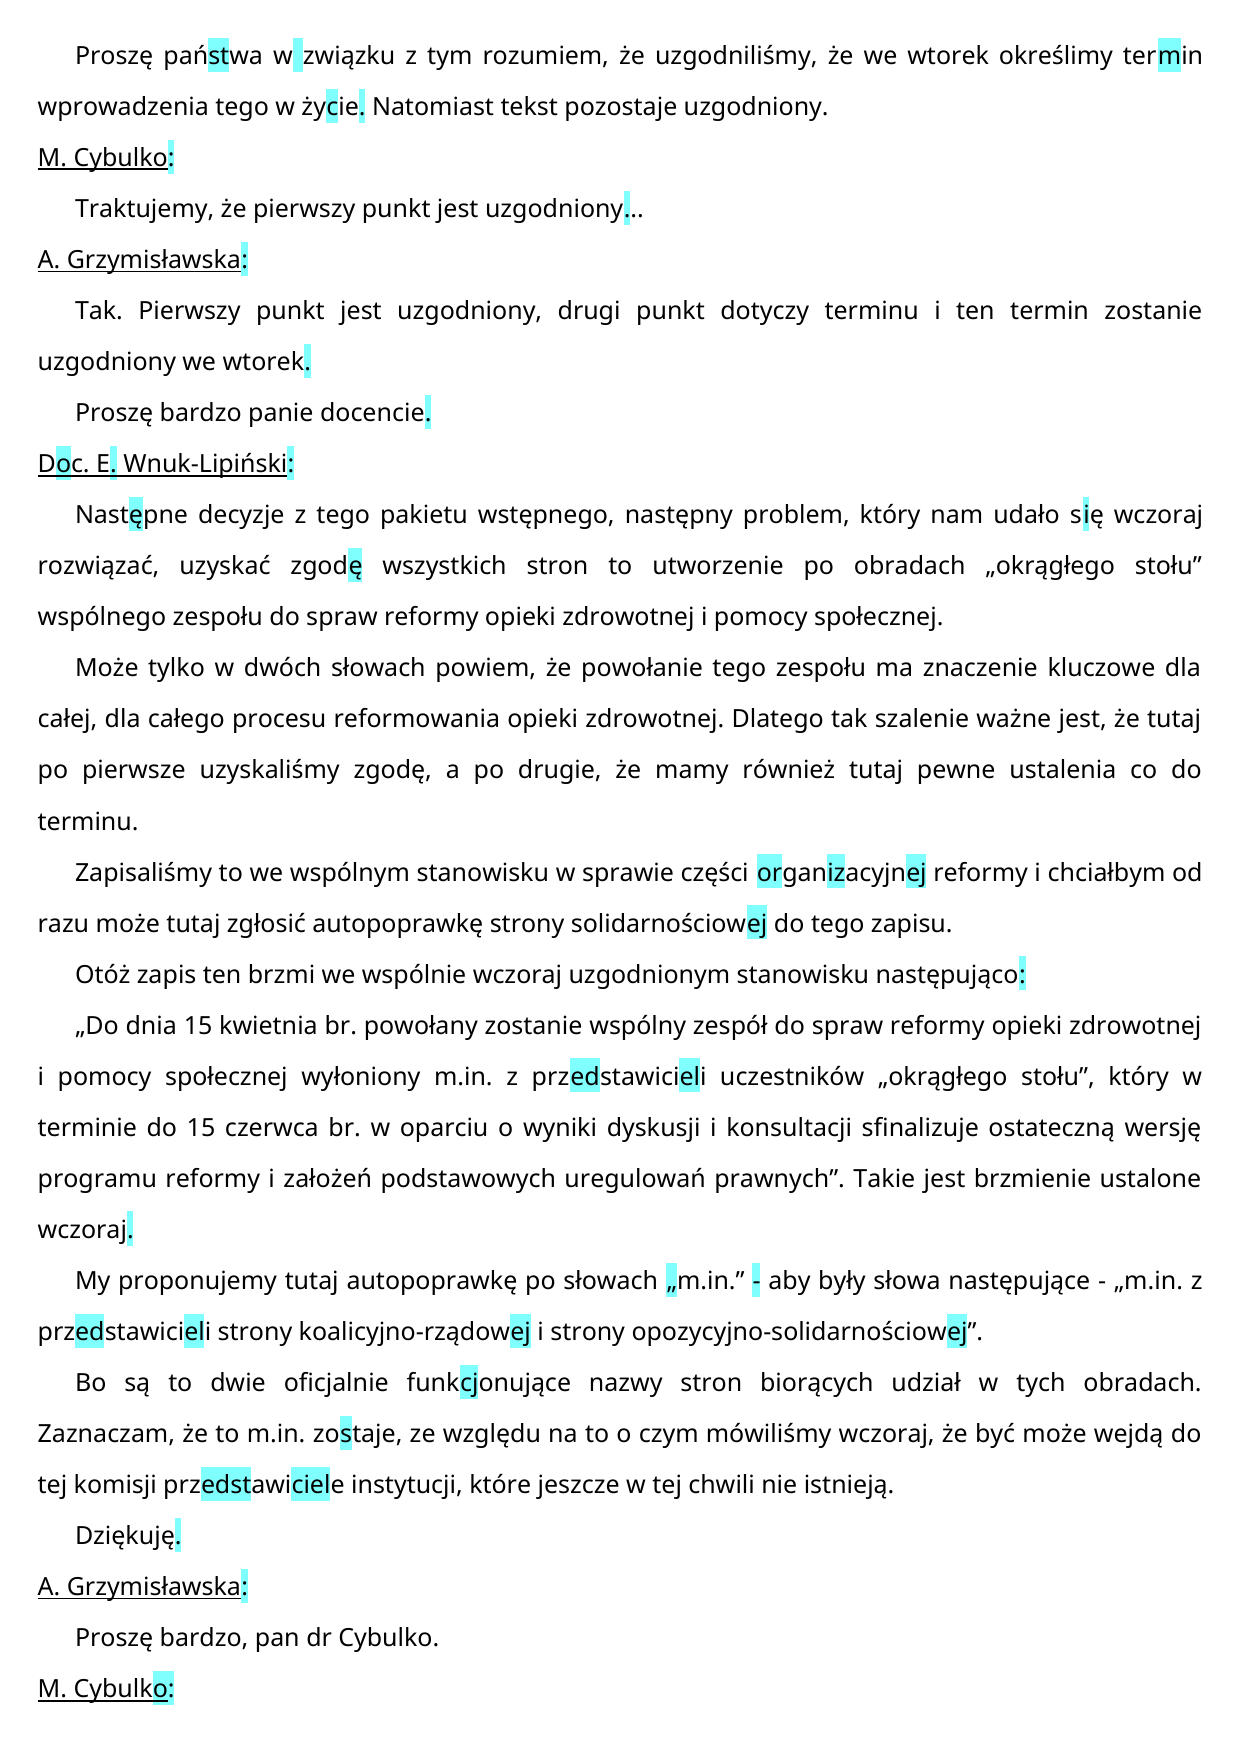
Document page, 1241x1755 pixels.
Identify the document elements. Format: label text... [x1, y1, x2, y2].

text Proszę państwa w związku z tym rozumiem, że uzgodniliśmy, że we wtorek określimy termin wprowadzenia tego w życie. Natomiast tekst pozostaje uzgodniony. [37, 37, 1203, 123]
text Otóż zapis ten brzmi we wspólnie wczoraj uzgodnionym stanowisku następująco: [37, 956, 1203, 990]
text Bo są to dwie oficjalnie funkcjonujące nazwy stron biorących udział w tych obradach. Zaznaczam, że to m.in. zostaje, ze względu na to o czym mówiliśmy wczoraj, że być może wejdą do tej komisji przedstawiciele instytucji, które jeszcze w tej chwili nie istnieją. [37, 1364, 1203, 1501]
text Następne decyzje z tego pakietu wstępnego, następny problem, który nam udało się wczoraj rozwiązać, uzyskać zgodę wszystkich stron to utworzenie po obradach „okrągłego stołu” wspólnego zespołu do spraw reformy opieki zdrowotnej i pomocy społecznej. [37, 497, 1203, 633]
text Doc. E. Wnuk-Lipiński: [37, 446, 1203, 480]
text My proponujemy tutaj autopoprawkę po słowach „m.in.” - aby były słowa następujące - „m.in. z przedstawicieli strony koalicyjno-rządowej i strony opozycyjno-solidarnościowej”. [37, 1262, 1203, 1348]
text A. Grzymisławska: [37, 1569, 1203, 1603]
text A. Grzymisławska: [37, 242, 1203, 276]
text Traktujemy, że pierwszy punkt jest uzgodniony... [37, 191, 1203, 225]
text Proszę bardzo, pan dr Cybulko. [37, 1620, 1203, 1654]
text Może tylko w dwóch słowach powiem, że powołanie tego zespołu ma znaczenie kluczowe dla całej, dla całego procesu reformowania opieki zdrowotnej. Dlatego tak szalenie ważne jest, że tutaj po pierwsze uzyskaliśmy zgodę, a po drugie, że mamy również tutaj pewne ustalenia co do terminu. [37, 650, 1203, 837]
text M. Cybulko: [37, 139, 1203, 174]
text Zapisaliśmy to we wspólnym stanowisku w sprawie części organizacyjnej reformy i chciałbym od razu może tutaj zgłosić autopoprawkę strony solidarnościowej do tego zapisu. [37, 854, 1203, 939]
text M. Cybulko: [37, 1671, 1203, 1705]
text Tak. Pierwszy punkt jest uzgodniony, drugi punkt dotyczy terminu i ten termin zostanie uzgodniony we wtorek. [37, 293, 1203, 378]
text Proszę bardzo panie docencie. [37, 395, 1203, 429]
text „Do dnia 15 kwietnia br. powołany zostanie wspólny zespół do spraw reformy opieki zdrowotnej i pomocy społecznej wyłoniony m.in. z przedstawicieli uczestników „okrągłego stołu”, który w terminie do 15 czerwca br. w oparciu o wyniki dyskusji i konsultacji sfinalizuje ostateczną wersję programu reformy i założeń podstawowych uregulowań prawnych”. Takie jest brzmienie ustalone wczoraj. [37, 1007, 1203, 1246]
text Dziękuję. [37, 1518, 1203, 1552]
